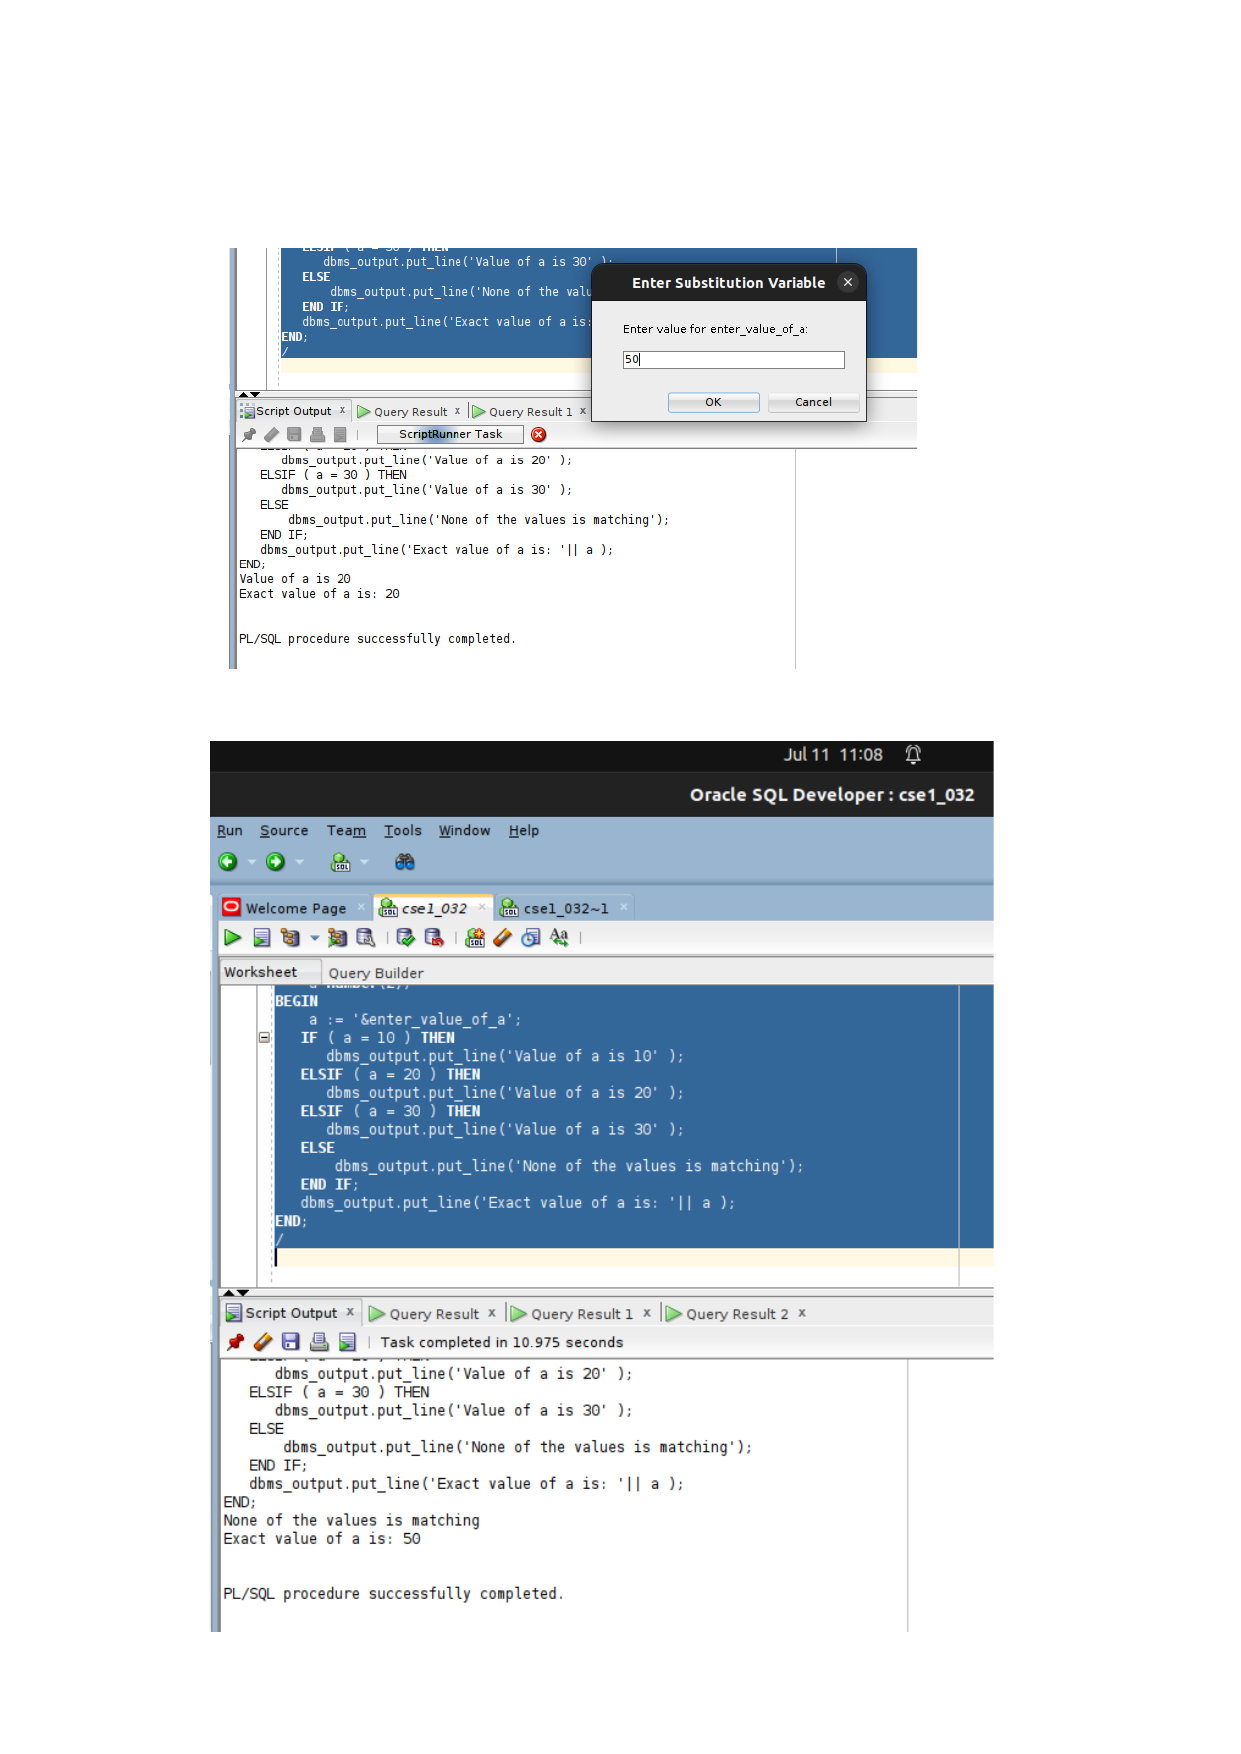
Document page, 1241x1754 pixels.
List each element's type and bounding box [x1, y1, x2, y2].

picture [228, 248, 918, 669]
picture [210, 741, 994, 1632]
